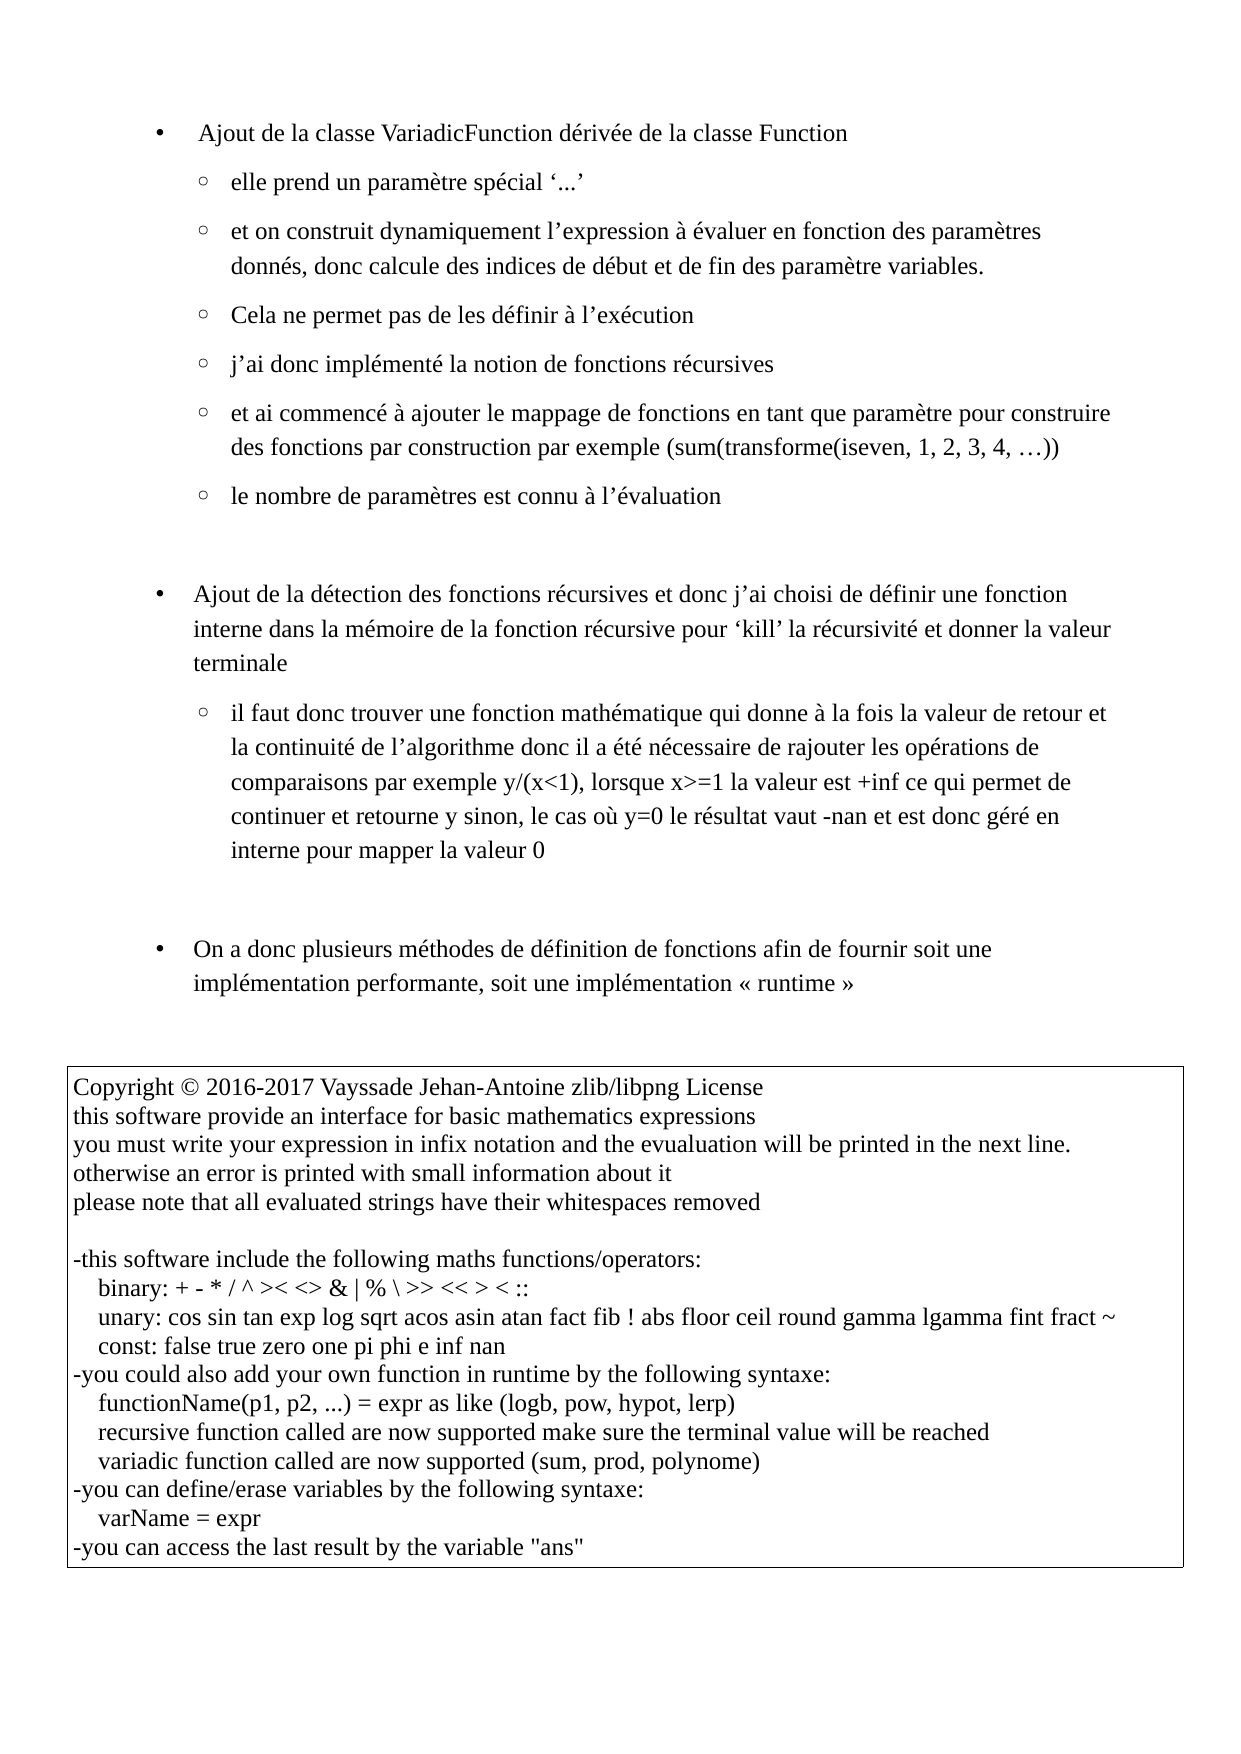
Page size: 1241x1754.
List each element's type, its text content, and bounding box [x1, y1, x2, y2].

list et ai commencé à ajouter le mappage de fonctions en tant que paramètre pour construire des fonctions par construction par exemple (sum(transforme(iseven, 1, 2, 3, 4, …)) [193, 398, 1122, 461]
list Ajout de la détection des fonctions récursives et donc j’ai choisi de définir une fonction interne dans la mémoire de la fonction récursive pour ‘kill’ la récursivité et donner la valeur terminale [156, 579, 1122, 677]
list le nombre de paramètres est connu à l’évaluation [193, 481, 1122, 510]
list Ajout de la classe VariadicFunction dérivée de la classe Function [156, 118, 1122, 147]
list et on construit dynamiquement l’expression à évaluer en fonction des paramètres donnés, donc calcule des indices de début et de fin des paramètre variables. [193, 216, 1122, 279]
list j’ai donc implémenté la notion de fonctions récursives [193, 349, 1122, 378]
list elle prend un paramètre spécial ‘...’ [193, 167, 1122, 196]
list On a donc plusieurs méthodes de définition de fonctions afin de fournir soit une implémentation performante, soit une implémentation « runtime » [156, 934, 1122, 997]
list il faut donc trouver une fonction mathématique qui donne à la fois la valeur de retour et la continuité de l’algorithme donc il a été nécessaire de rajouter les opérations de comparaisons par exemple y/(x<1), lorsque x>=1 la valeur est +inf ce qui permet de continuer et retourne y sinon, le cas où y=0 le résultat vaut -nan et est donc géré en interne pour mapper la valeur 0 [193, 698, 1122, 864]
list Cela ne permet pas de les définir à l’exécution [193, 300, 1122, 328]
table_header Copyright © 2016-2017 Vayssade Jehan-Antoine zlib/libpng License this software provide an interface for basic mathematics expressions you must write your expression in infix notation and the evualuation will be printed in the next line. otherwise an error is printed with small information about it please note that all evaluated strings have their whitespaces removed -this software include the following maths functions/operators: binary: + - * / ^ >< <> & | % \ >> << > < :: unary: cos sin tan exp log sqrt acos asin atan fact fib ! abs floor ceil round gamma lgamma fint fract ~ const: false true zero one pi phi e inf nan -you could also add your own function in runtime by the following syntaxe: functionName(p1, p2, ...) = expr as like (logb, pow, hypot, lerp) recursive function called are now supported make sure the terminal value will be reached variadic function called are now supported (sum, prod, polynome) -you can define/erase variables by the following syntaxe: varName = expr -you can access the last result by the variable "ans" [68, 1067, 1183, 1567]
